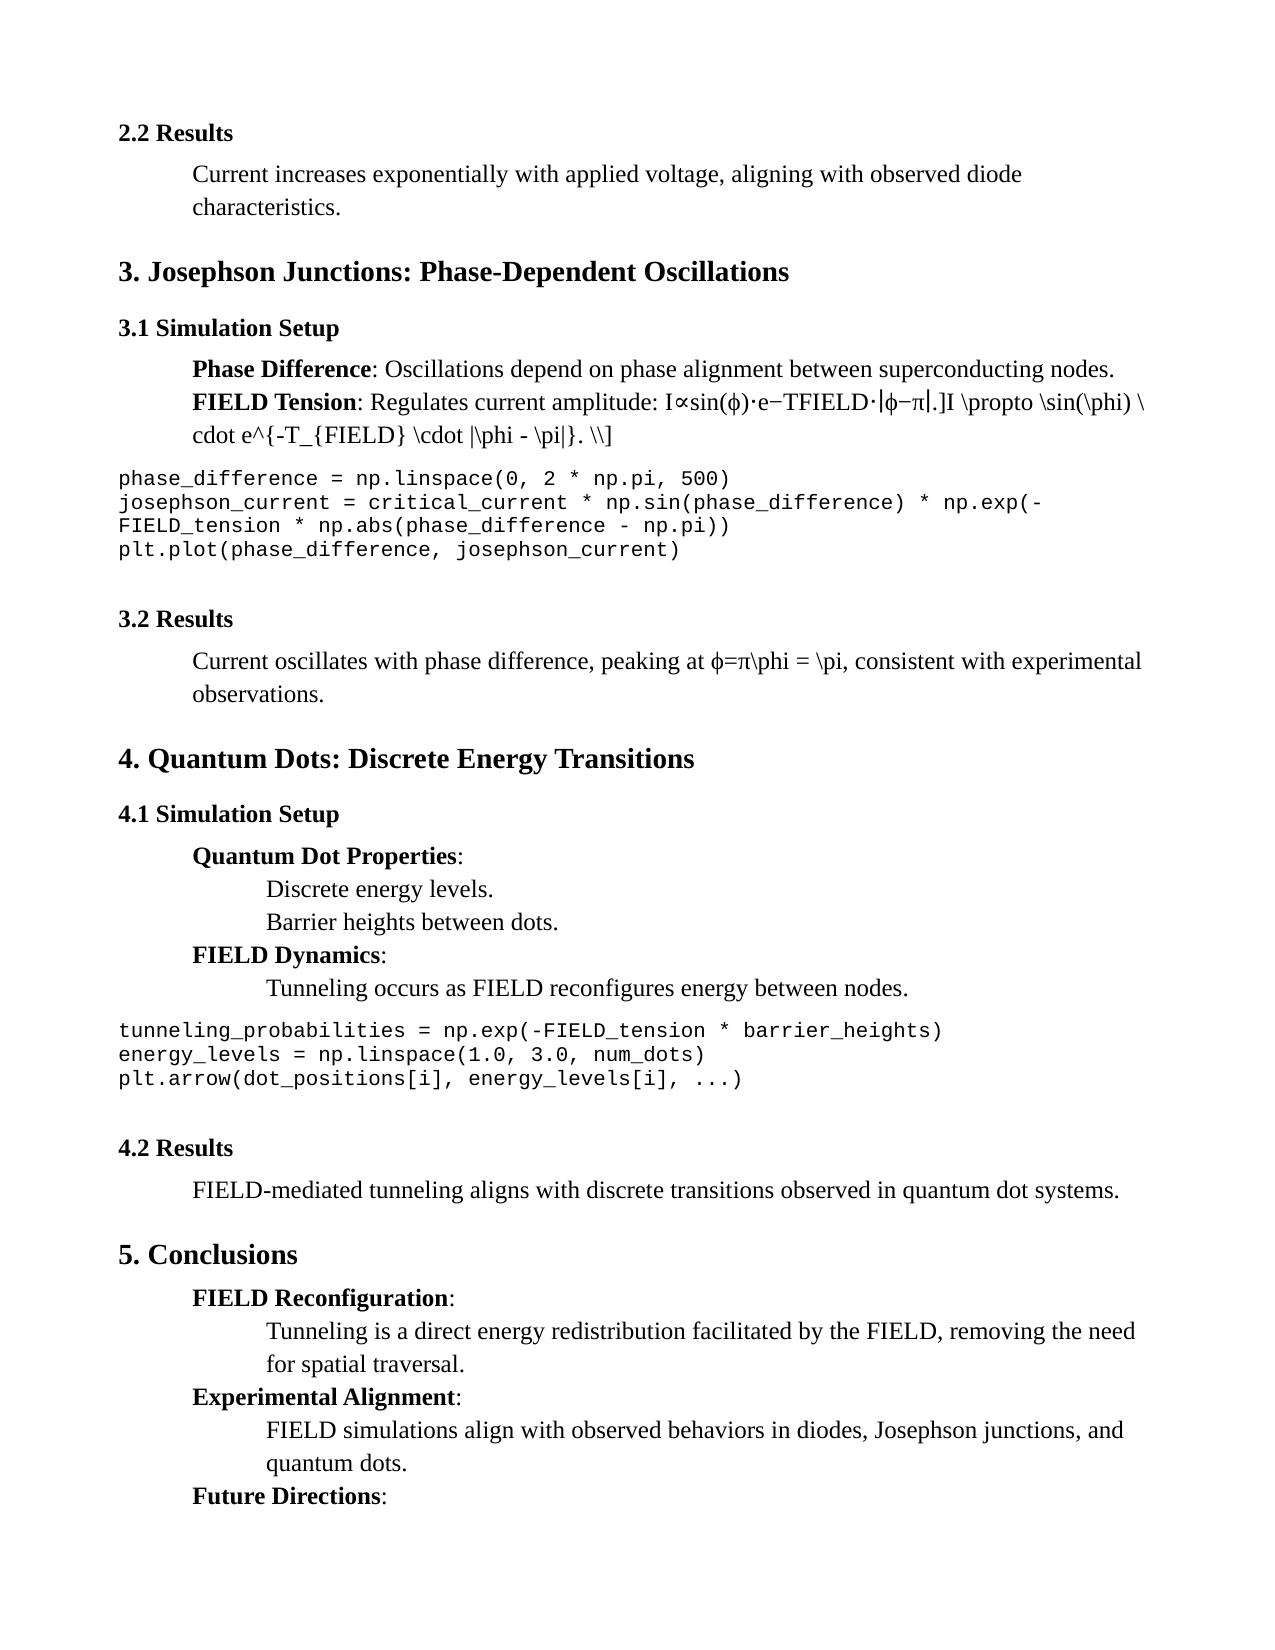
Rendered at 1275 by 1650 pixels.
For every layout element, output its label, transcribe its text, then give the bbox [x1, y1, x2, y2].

list FIELD Dynamics: [162, 940, 1157, 969]
list Barrier heights between dots. [236, 907, 1157, 936]
list Current increases exponentially with applied voltage, aligning with observed diode characteristics. [162, 159, 1157, 221]
list Tunneling is a direct energy redistribution facilitated by the FIELD, removing the need for spatial traversal. [236, 1316, 1157, 1378]
subtitle 5. Conclusions [118, 1237, 1157, 1270]
list FIELD simulations align with observed behaviors in diodes, Josephson junctions, and quantum dots. [236, 1415, 1157, 1477]
subtitle 4.2 Results [118, 1133, 1157, 1162]
list FIELD Reconfiguration: [162, 1283, 1157, 1312]
list Experimental Alignment: [162, 1382, 1157, 1411]
text plt.arrow(dot_positions[i], energy_levels[i], ...) [118, 1068, 1157, 1091]
text tunneling_probabilities = np.exp(-FIELD_tension * barrier_heights) [118, 1021, 1157, 1044]
subtitle 2.2 Results [118, 118, 1157, 147]
text josephson_current = critical_current * np.sin(phase_difference) * np.exp(-FIELD_tension * np.abs(phase_difference - np.pi)) [118, 492, 1157, 539]
list FIELD Tension: Regulates current amplitude: I∝sin⁡(ϕ)⋅e−TFIELD⋅∣ϕ−π∣.]I \propto \sin(\phi) \cdot e^{-T_{FIELD} \cdot |\phi - \pi|}. \\] [162, 387, 1157, 449]
list Tunneling occurs as FIELD reconfigures energy between nodes. [236, 973, 1157, 1002]
list Discrete energy levels. [236, 874, 1157, 903]
text energy_levels = np.linspace(1.0, 3.0, num_dots) [118, 1044, 1157, 1068]
subtitle 4.1 Simulation Setup [118, 799, 1157, 828]
list Current oscillates with phase difference, peaking at ϕ=π\phi = \pi, consistent with experimental observations. [162, 646, 1157, 708]
subtitle 3.2 Results [118, 604, 1157, 633]
list Phase Difference: Oscillations depend on phase alignment between superconducting nodes. [162, 354, 1157, 383]
list Future Directions: [162, 1481, 1157, 1510]
subtitle 3.1 Simulation Setup [118, 313, 1157, 342]
list FIELD-mediated tunneling aligns with discrete transitions observed in quantum dot systems. [162, 1175, 1157, 1203]
text plt.plot(phase_difference, josephson_current) [118, 539, 1157, 563]
text phase_difference = np.linspace(0, 2 * np.pi, 500) [118, 468, 1157, 492]
subtitle 4. Quantum Dots: Discrete Energy Transitions [118, 741, 1157, 774]
list Quantum Dot Properties: [162, 841, 1157, 869]
subtitle 3. Josephson Junctions: Phase-Dependent Oscillations [118, 254, 1157, 288]
